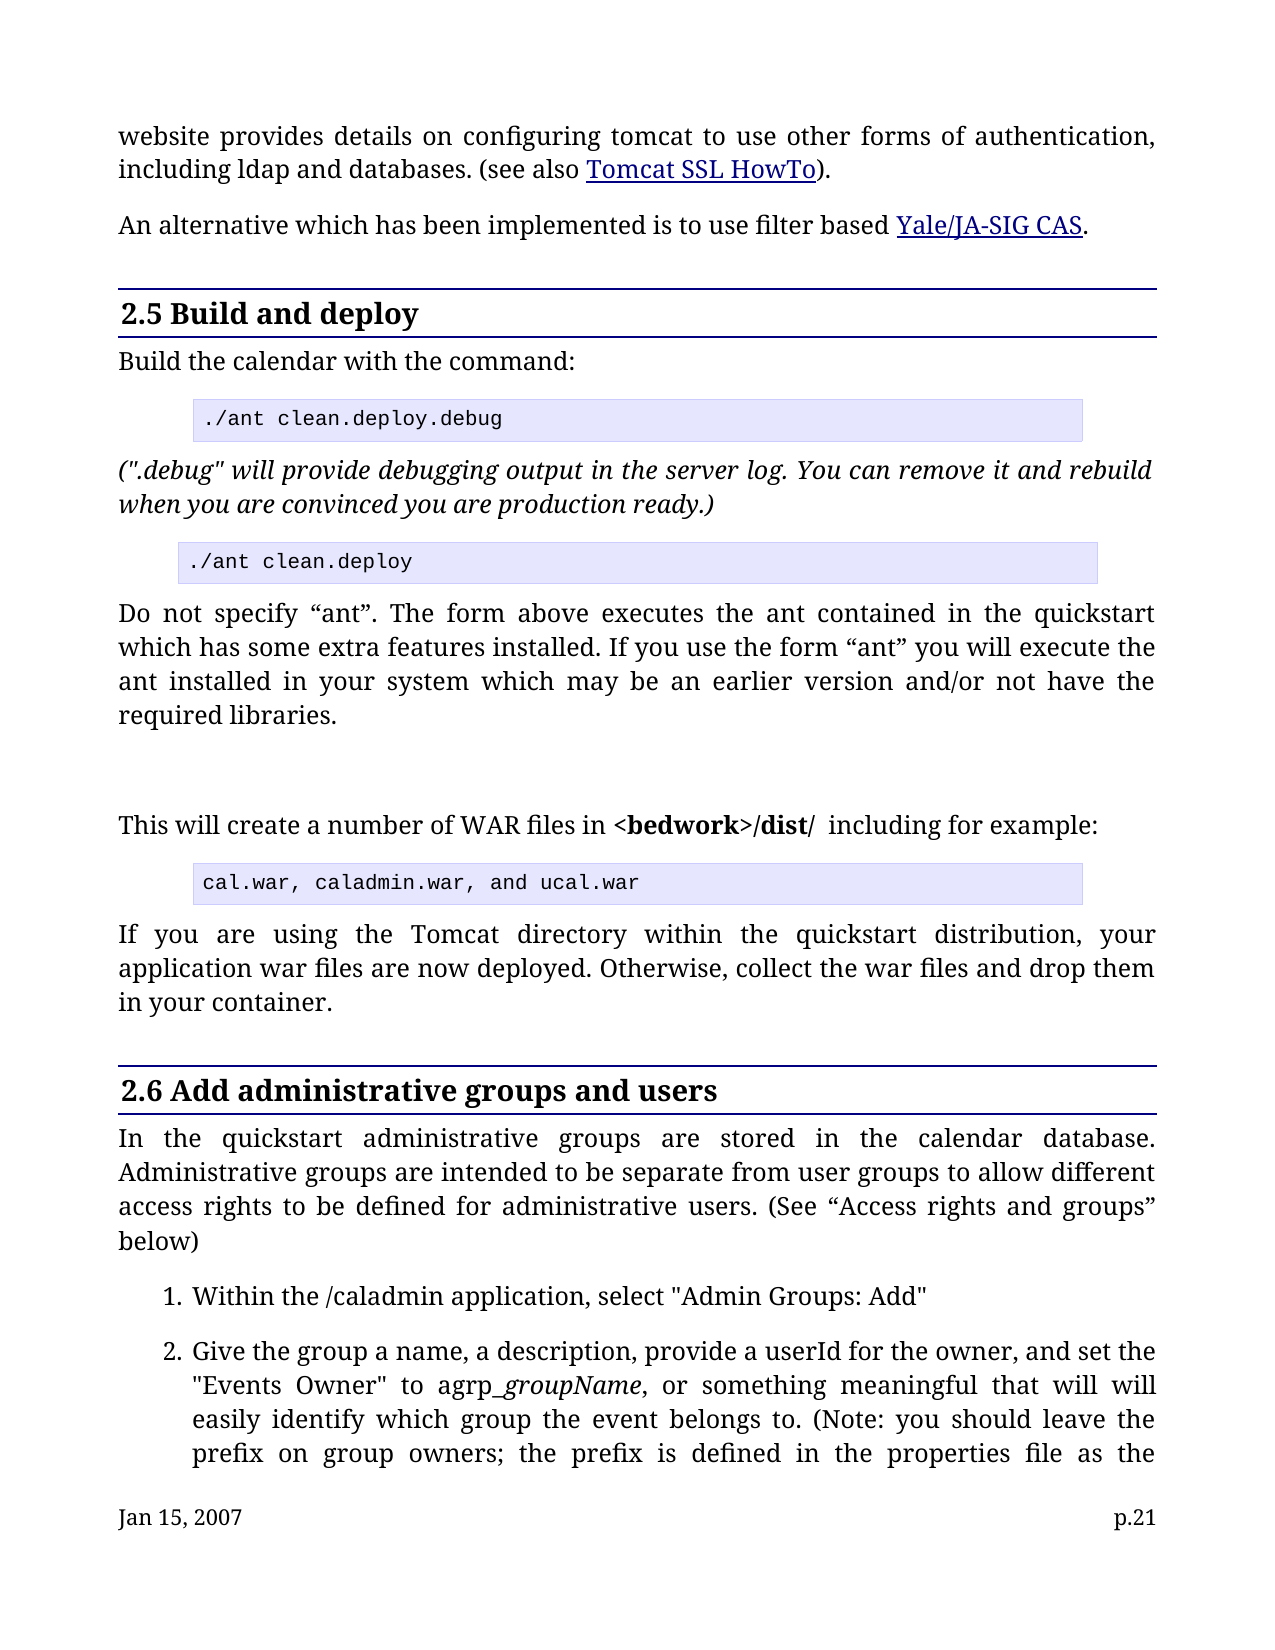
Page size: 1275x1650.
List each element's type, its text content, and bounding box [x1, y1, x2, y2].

text ./ant clean.deploy.debug [194, 400, 1082, 441]
text An alternative which has been implemented is to use filter based Yale/JA-SIG CAS. [118, 207, 1157, 241]
list Within the /caladmin application, select "Admin Groups: Add" [162, 1278, 1157, 1312]
list Give the group a name, a description, provide a userId for the owner, and set the "Events Owner" to agrp_groupName, or something meaningful that will will easily identify which group the event belongs to. (Note: you should leave the prefix on group owners; the prefix is defined in the properties file as the [162, 1333, 1157, 1469]
text Do not specify “ant”. The form above executes the ant contained in the quickstart which has some extra features installed. If you use the form “ant” you will execute the ant installed in your system which may be an earlier version and/or not have the required libraries. [118, 595, 1157, 731]
text (".debug" will provide debugging output in the server log. You can remove it and rebuild when you are convinced you are production ready.) [118, 452, 1157, 521]
text This will create a number of WAR files in <bedwork>/dist/ including for example: [118, 808, 1157, 842]
text If you are using the Tomcat directory within the quickstart distribution, your application war files are now deployed. Otherwise, collect the war files and drop them in your container. [118, 916, 1157, 1018]
text Build the calendar with the command: [118, 344, 1157, 378]
text cal.war, caladmin.war, and ucal.war [194, 864, 1082, 904]
text ./ant clean.deploy [179, 543, 1097, 583]
text In the quickstart administrative groups are stored in the calendar database. Administrative groups are intended to be separate from user groups to allow different access rights to be defined for administrative users. (See “Access rights and groups” below) [118, 1121, 1157, 1257]
subtitle 2.5 Build and deploy [118, 290, 1157, 336]
subtitle 2.6 Add administrative groups and users [118, 1067, 1157, 1113]
text website provides details on configuring tomcat to use other forms of authentication, including ldap and databases. (see also Tomcat SSL HowTo). [118, 118, 1157, 186]
